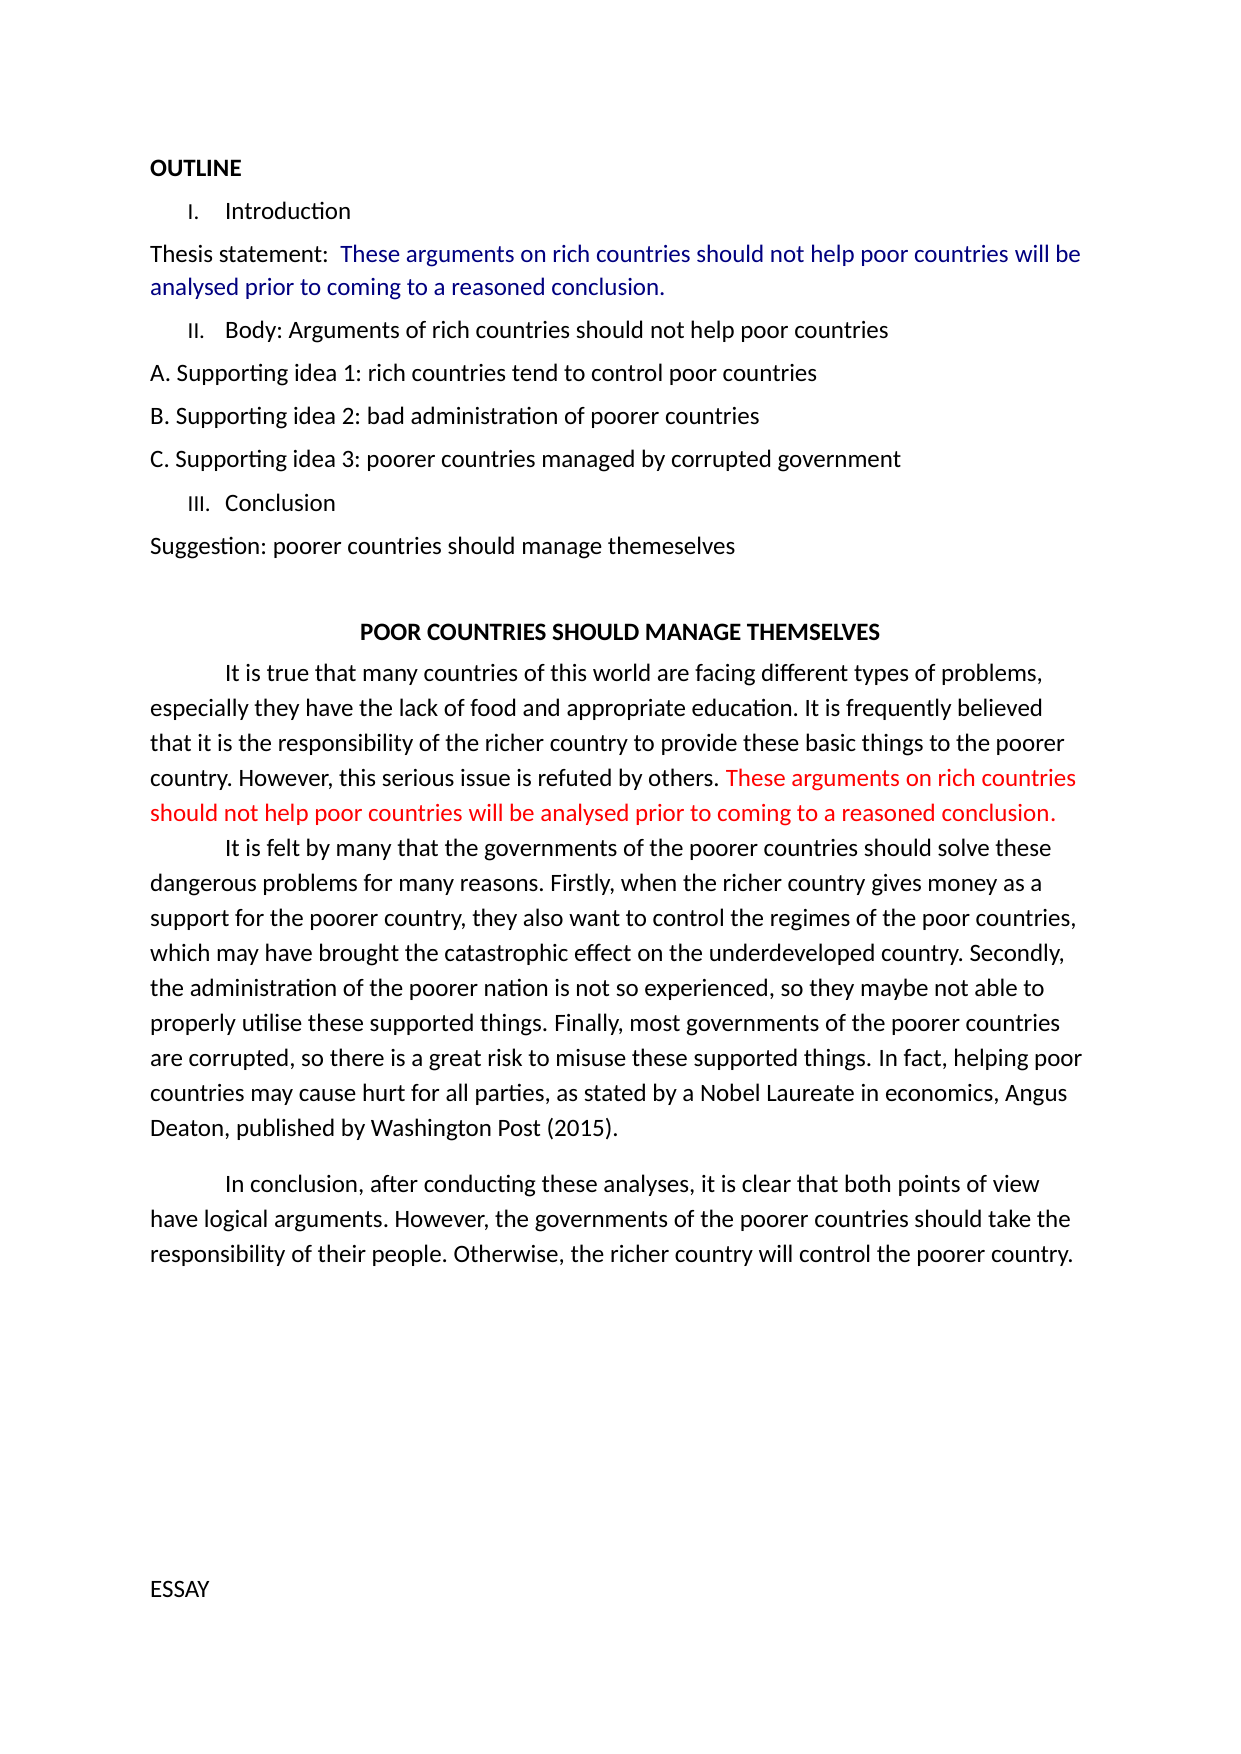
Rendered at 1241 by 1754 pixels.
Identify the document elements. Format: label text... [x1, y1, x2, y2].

text C. Supporting idea 3: poorer countries managed by corrupted government [150, 441, 1090, 474]
text POOR COUNTRIES SHOULD MANAGE THEMSELVES [150, 614, 1090, 647]
list Body: Arguments of rich countries should not help poor countries [187, 312, 1090, 345]
text It is true that many countries of this world are facing different types of problems, especially they have the lack of food and appropriate education. It is frequently believed that it is the responsibility of the richer country to provide these basic things to the poorer country. However, this serious issue is refuted by others. These arguments on rich countries should not help poor countries will be analysed prior to coming to a reasoned conclusion. It is felt by many that the governments of the poorer countries should solve these dangerous problems for many reasons. Firstly, when the richer country gives money as a support for the poorer country, they also want to control the regimes of the poor countries, which may have brought the catastrophic effect on the underdeveloped country. Secondly, the administration of the poorer nation is not so experienced, so they maybe not able to properly utilise these supported things. Finally, most governments of the poorer countries are corrupted, so there is a great risk to misuse these supported things. In fact, helping poor countries may cause hurt for all parties, as stated by a Nobel Laureate in economics, Angus Deaton, published by Washington Post (2015). [150, 657, 1090, 1143]
list Conclusion [187, 484, 1090, 517]
text B. Supporting idea 2: bad administration of poorer countries [150, 398, 1090, 431]
list Introduction [187, 193, 1090, 226]
text ESSAY [150, 1573, 1090, 1603]
text Suggestion: poorer countries should manage themeselves [150, 528, 1090, 560]
text Thesis statement: These arguments on rich countries should not help poor countries will be analysed prior to coming to a reasoned conclusion. [150, 236, 1090, 302]
text In conclusion, after conducting these analyses, it is clear that both points of view have logical arguments. However, the governments of the poorer countries should take the responsibility of their people. Otherwise, the richer country will control the poorer country. [150, 1168, 1090, 1268]
text OUTLINE [150, 150, 1090, 183]
text A. Supporting idea 1: rich countries tend to control poor countries [150, 355, 1090, 388]
